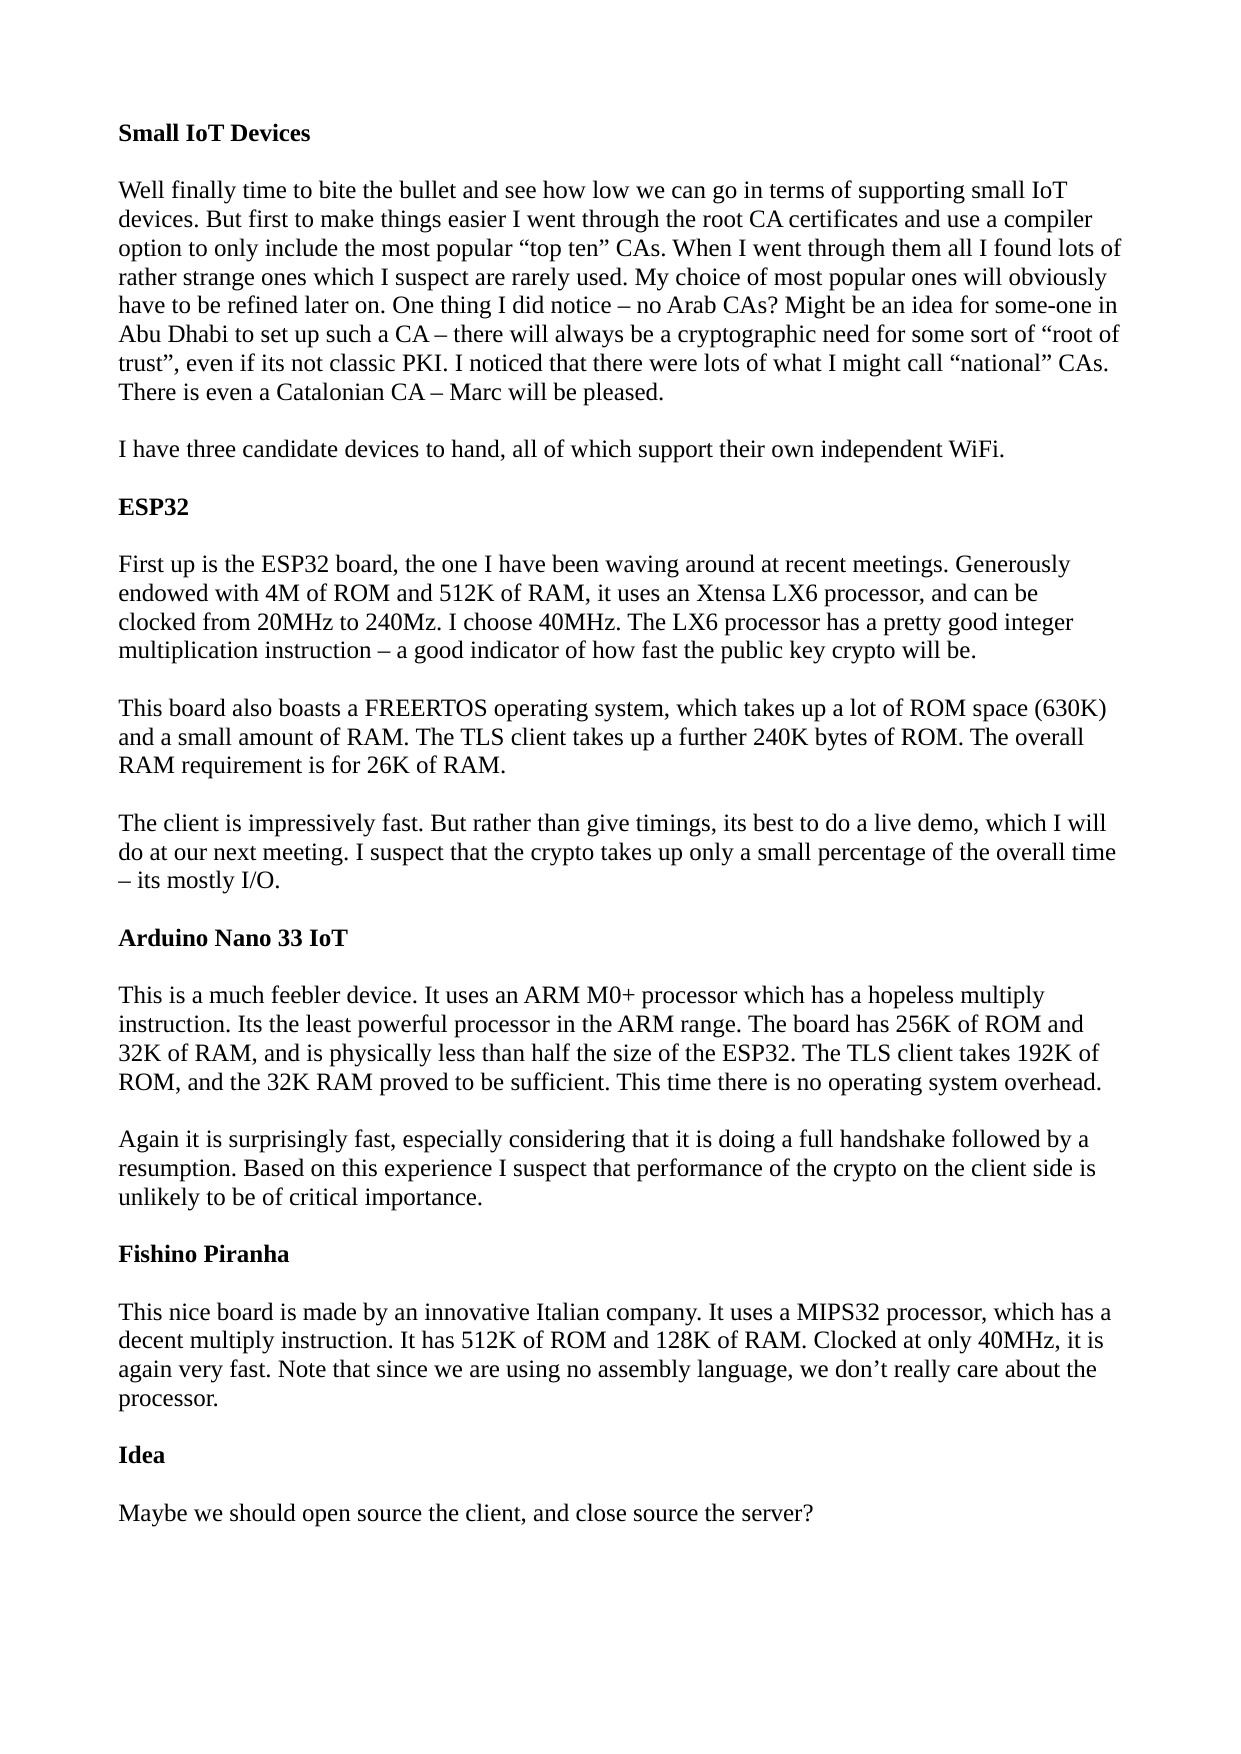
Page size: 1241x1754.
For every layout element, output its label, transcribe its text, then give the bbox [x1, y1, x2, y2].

text I have three candidate devices to hand, all of which support their own independent WiFi. [118, 434, 1122, 463]
text This nice board is made by an innovative Italian company. It uses a MIPS32 processor, which has a decent multiply instruction. It has 512K of ROM and 128K of RAM. Clocked at only 40MHz, it is again very fast. Note that since we are using no assembly language, we don’t really care about the processor. [118, 1297, 1122, 1412]
text This is a much feebler device. It uses an ARM M0+ processor which has a hopeless multiply instruction. Its the least powerful processor in the ARM range. The board has 256K of ROM and 32K of RAM, and is physically less than half the size of the ESP32. The TLS client takes 192K of ROM, and the 32K RAM proved to be sufficient. This time there is no operating system overhead. [118, 981, 1122, 1096]
text Idea [118, 1441, 1122, 1469]
text Maybe we should open source the client, and close source the server? [118, 1498, 1122, 1527]
text Arduino Nano 33 IoT [118, 923, 1122, 952]
text First up is the ESP32 board, the one I have been waving around at recent meetings. Generously endowed with 4M of ROM and 512K of RAM, it uses an Xtensa LX6 processor, and can be clocked from 20MHz to 240Mz. I choose 40MHz. The LX6 processor has a pretty good integer multiplication instruction – a good indicator of how fast the public key crypto will be. [118, 549, 1122, 664]
text Small IoT Devices [118, 118, 1122, 147]
text Well finally time to bite the bullet and see how low we can go in terms of supporting small IoT devices. But first to make things easier I went through the root CA certificates and use a compiler option to only include the most popular “top ten” CAs. When I went through them all I found lots of rather strange ones which I suspect are rarely used. My choice of most popular ones will obviously have to be refined later on. One thing I did notice – no Arab CAs? Might be an idea for some-one in Abu Dhabi to set up such a CA – there will always be a cryptographic need for some sort of “root of trust”, even if its not classic PKI. I noticed that there were lots of what I might call “national” CAs. There is even a Catalonian CA – Marc will be pleased. [118, 176, 1122, 406]
text This board also boasts a FREERTOS operating system, which takes up a lot of ROM space (630K) and a small amount of RAM. The TLS client takes up a further 240K bytes of ROM. The overall RAM requirement is for 26K of RAM. [118, 693, 1122, 779]
text ESP32 [118, 492, 1122, 521]
text The client is impressively fast. But rather than give timings, its best to do a live demo, which I will do at our next meeting. I suspect that the crypto takes up only a small percentage of the overall time – its mostly I/O. [118, 808, 1122, 894]
text Again it is surprisingly fast, especially considering that it is doing a full handshake followed by a resumption. Based on this experience I suspect that performance of the crypto on the client side is unlikely to be of critical importance. [118, 1124, 1122, 1211]
text Fishino Piranha [118, 1239, 1122, 1268]
